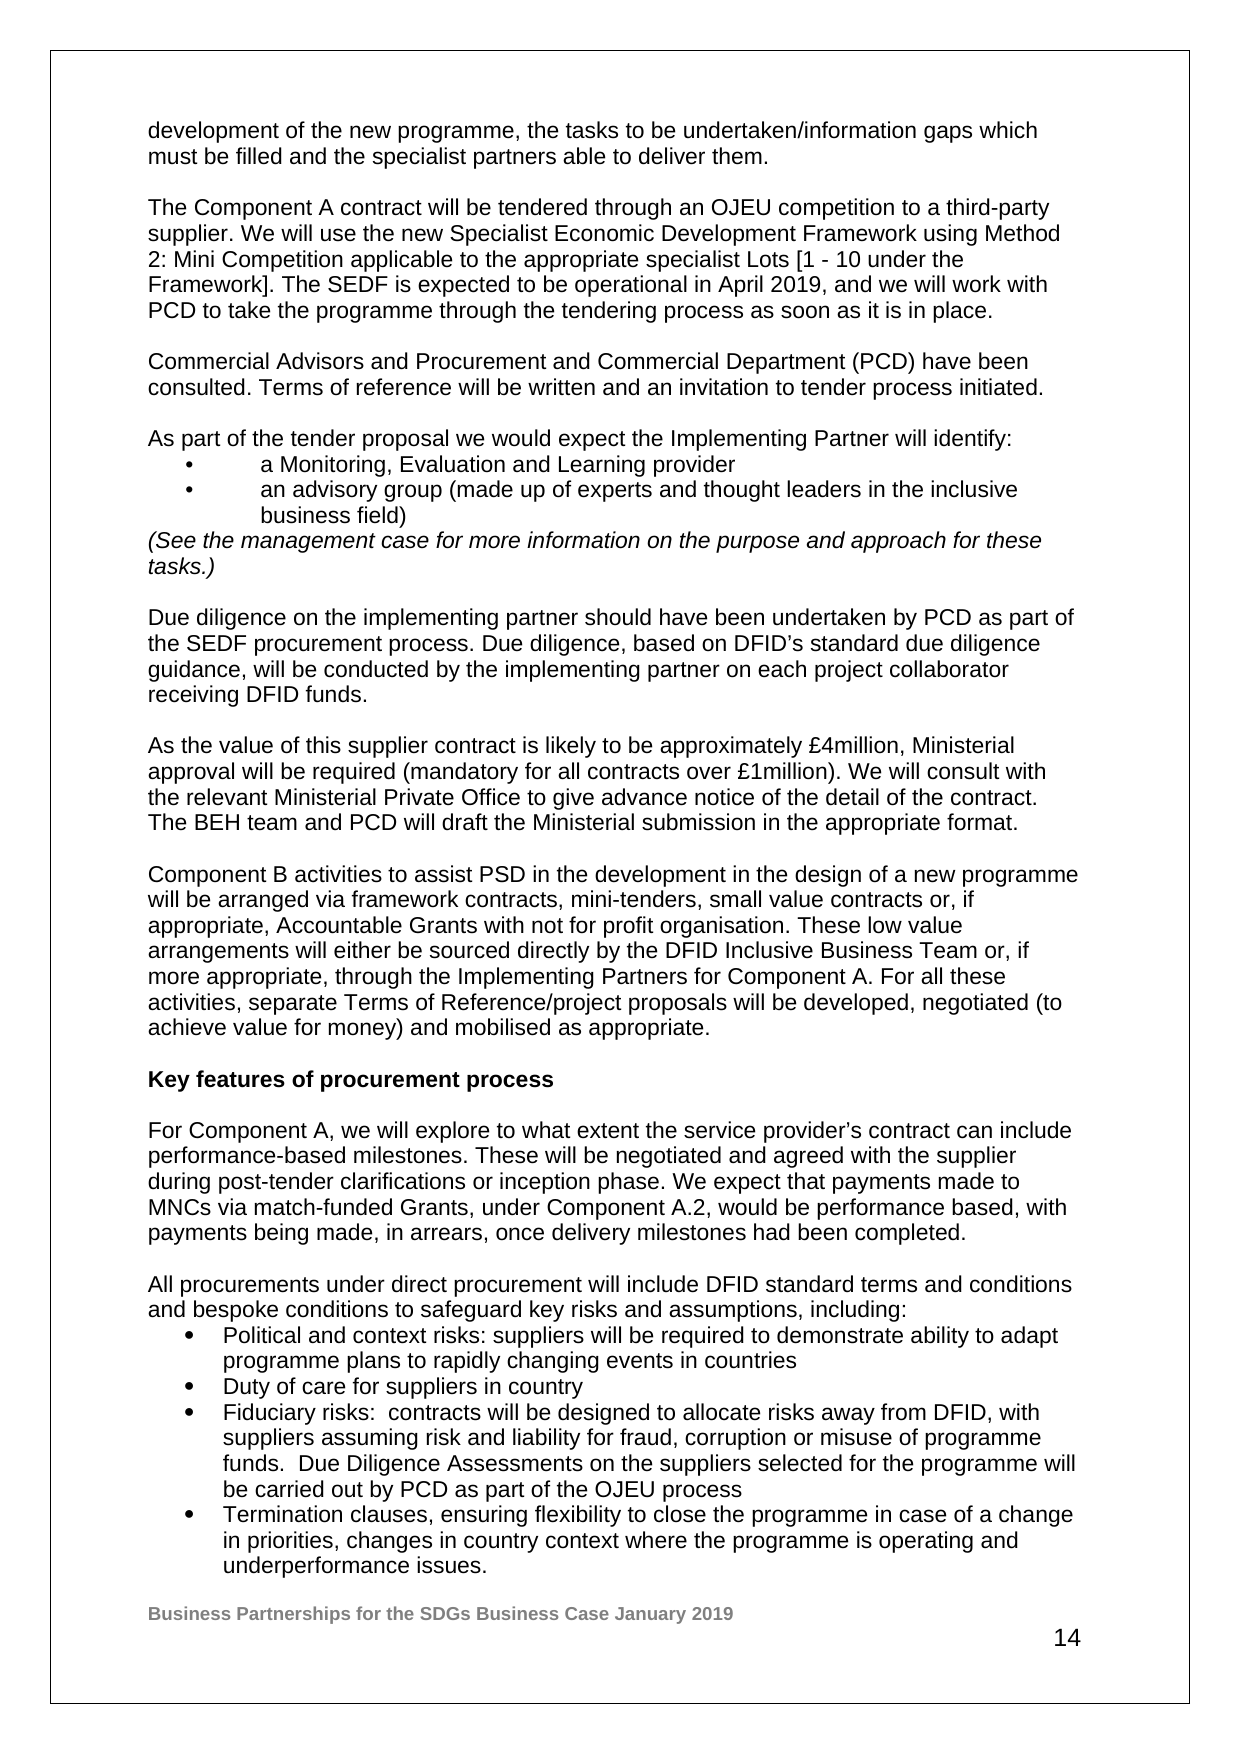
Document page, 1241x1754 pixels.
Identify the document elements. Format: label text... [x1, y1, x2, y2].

text For Component A, we will explore to what extent the service provider’s contract can include performance-based milestones. These will be negotiated and agreed with the supplier during post-tender clarifications or inception phase. We expect that payments made to MNCs via match-funded Grants, under Component A.2, would be performance based, with payments being made, in arrears, once delivery milestones had been completed. [148, 1117, 1081, 1246]
text Component B activities to assist PSD in the development in the design of a new programme will be arranged via framework contracts, mini-tenders, small value contracts or, if appropriate, Accountable Grants with not for profit organisation. These low value arrangements will either be sourced directly by the DFID Inclusive Business Team or, if more appropriate, through the Implementing Partners for Component A. For all these activities, separate Terms of Reference/project proposals will be developed, negotiated (to achieve value for money) and mobilised as appropriate. [148, 861, 1081, 1041]
text All procurements under direct procurement will include DFID standard terms and conditions and bespoke conditions to safeguard key risks and assumptions, including: [148, 1271, 1081, 1322]
text Key features of procurement process [148, 1066, 1081, 1092]
text As part of the tender proposal we would expect the Implementing Partner will identify: [148, 426, 1081, 451]
list Political and context risks: suppliers will be required to demonstrate ability to adapt programme plans to rapidly changing events in countries [185, 1322, 1081, 1374]
text As the value of this supplier contract is likely to be approximately £4million, Ministerial approval will be required (mandatory for all contracts over £1million). We will consult with the relevant Ministerial Private Office to give advance notice of the detail of the contract. The BEH team and PCD will draft the Ministerial submission in the appropriate format. [148, 733, 1081, 836]
text Due diligence on the implementing partner should have been undertaken by PCD as part of the SEDF procurement process. Due diligence, based on DFID’s standard due diligence guidance, will be conducted by the implementing partner on each project collaborator receiving DFID funds. [148, 605, 1081, 707]
text (See the management case for more information on the purpose and approach for these tasks.) [148, 528, 1081, 579]
list Termination clauses, ensuring flexibility to close the programme in case of a change in priorities, changes in country context where the programme is operating and underperformance issues. [185, 1502, 1081, 1579]
text Commercial Advisors and Procurement and Commercial Department (PCD) have been consulted. Terms of reference will be written and an invitation to tender process initiated. [148, 349, 1081, 400]
list an advisory group (made up of experts and thought leaders in the inclusive business field) [185, 477, 1081, 528]
text development of the new programme, the tasks to be undertaken/information gaps which must be filled and the specialist partners able to deliver them. [148, 118, 1081, 169]
text The Component A contract will be tendered through an OJEU competition to a third-party supplier. We will use the new Specialist Economic Development Framework using Method 2: Mini Competition applicable to the appropriate specialist Lots [1 - 10 under the Framework]. The SEDF is expected to be operational in April 2019, and we will work with PCD to take the programme through the tendering process as soon as it is in place. [148, 195, 1081, 323]
list a Monitoring, Evaluation and Learning provider [185, 451, 1081, 477]
list Fiduciary risks: contracts will be designed to allocate risks away from DFID, with suppliers assuming risk and liability for fraud, corruption or misuse of programme funds. Due Diligence Assessments on the suppliers selected for the programme will be carried out by PCD as part of the OJEU process [185, 1399, 1081, 1502]
list Duty of care for suppliers in country [185, 1374, 1081, 1399]
